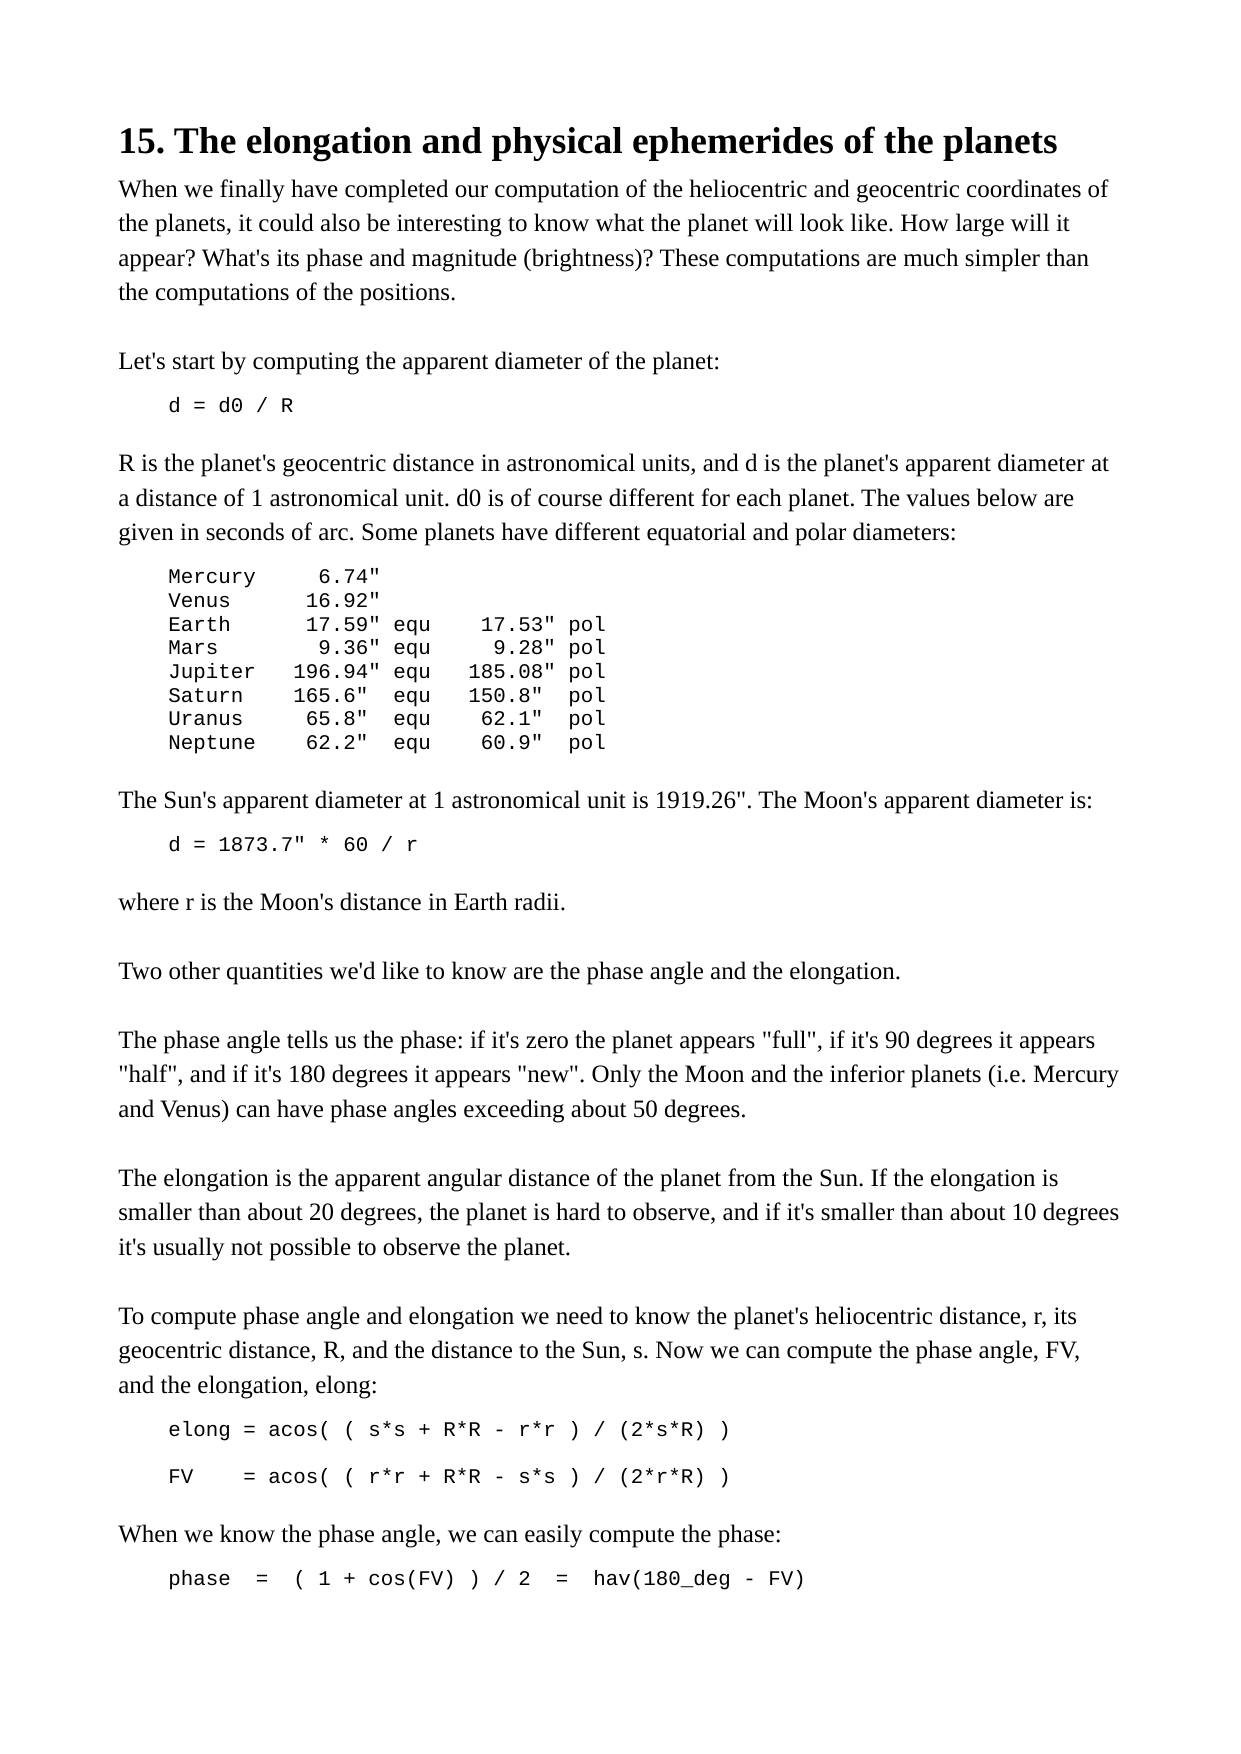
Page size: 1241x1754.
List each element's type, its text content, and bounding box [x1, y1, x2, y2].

text When we know the phase angle, we can easily compute the phase: [118, 1519, 1122, 1548]
text Neptune 62.2" equ 60.9" pol [118, 732, 1122, 756]
text Saturn 165.6" equ 150.8" pol [118, 684, 1122, 708]
text d = d0 / R [118, 395, 1122, 419]
text where r is the Moon's distance in Earth radii. Two other quantities we'd like to know are the phase angle and the elongation. The phase angle tells us the phase: if it's zero the planet appears "full", if it's 90 degrees it appears "half", and if it's 180 degrees it appears "new". Only the Moon and the inferior planets (i.e. Mercury and Venus) can have phase angles exceeding about 50 degrees. The elongation is the apparent angular distance of the planet from the Sun. If the elongation is smaller than about 20 degrees, the planet is hard to observe, and if it's smaller than about 10 degrees it's usually not possible to observe the planet. To compute phase angle and elongation we need to know the planet's heliocentric distance, r, its geocentric distance, R, and the distance to the Sun, s. Now we can compute the phase angle, FV, and the elongation, elong: [118, 887, 1122, 1399]
text phase = ( 1 + cos(FV) ) / 2 = hav(180_deg - FV) [118, 1568, 1122, 1592]
text R is the planet's geocentric distance in astronomical units, and d is the planet's apparent diameter at a distance of 1 astronomical unit. d0 is of course different for each planet. The values below are given in seconds of arc. Some planets have different equatorial and polar diameters: [118, 448, 1122, 546]
text Venus 16.92" [118, 590, 1122, 614]
text When we finally have completed our computation of the heliocentric and geocentric coordinates of the planets, it could also be interesting to know what the planet will look like. How large will it appear? What's its phase and magnitude (brightness)? These computations are much simpler than the computations of the positions. Let's start by computing the apparent diameter of the planet: [118, 174, 1122, 375]
subtitle 15. The elongation and physical ephemerides of the planets [118, 118, 1122, 161]
text d = 1873.7" * 60 / r [118, 834, 1122, 858]
text Earth 17.59" equ 17.53" pol [118, 614, 1122, 637]
text Mars 9.36" equ 9.28" pol [118, 637, 1122, 661]
text FV = acos( ( r*r + R*R - s*s ) / (2*r*R) ) [118, 1466, 1122, 1490]
text Jupiter 196.94" equ 185.08" pol [118, 661, 1122, 684]
text The Sun's apparent diameter at 1 astronomical unit is 1919.26". The Moon's apparent diameter is: [118, 785, 1122, 814]
text elong = acos( ( s*s + R*R - r*r ) / (2*s*R) ) [118, 1419, 1122, 1443]
text Mercury 6.74" [118, 566, 1122, 590]
text Uranus 65.8" equ 62.1" pol [118, 708, 1122, 732]
